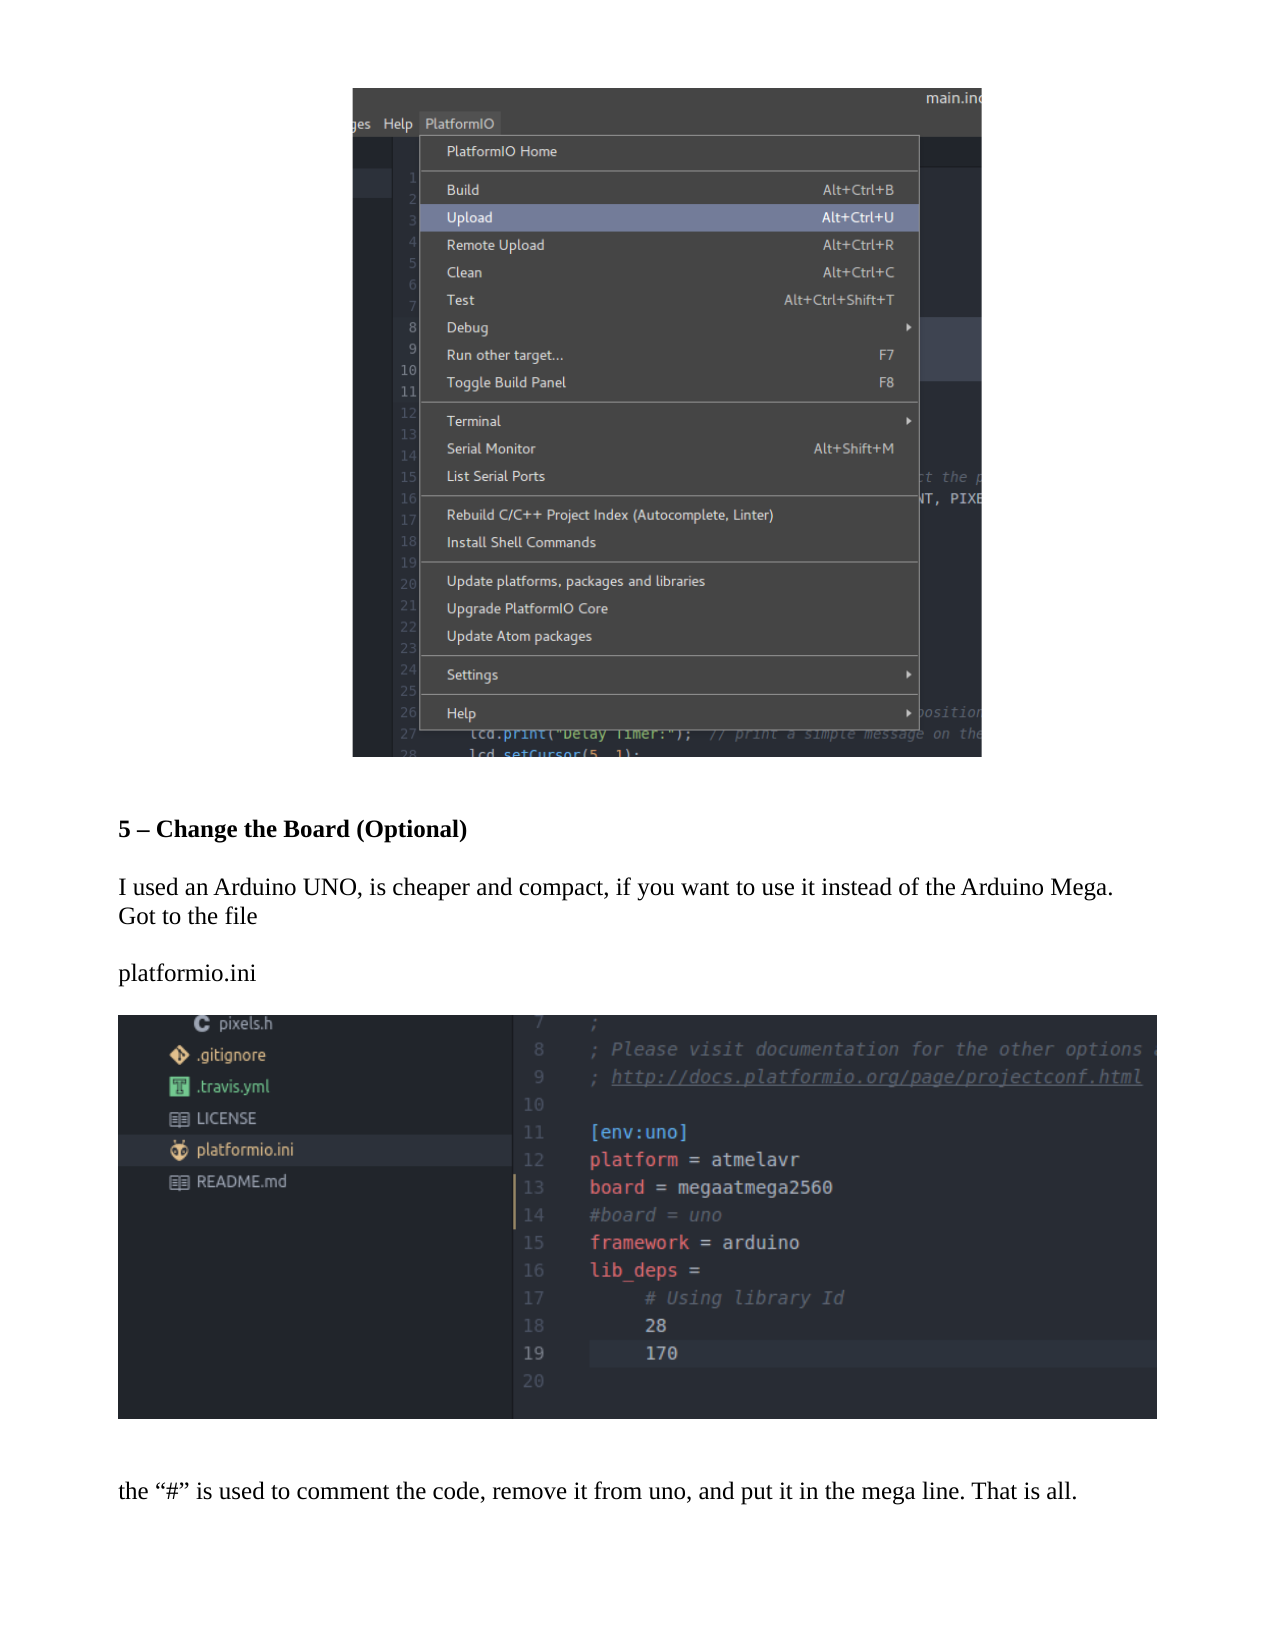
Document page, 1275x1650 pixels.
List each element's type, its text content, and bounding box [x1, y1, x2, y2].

picture [118, 1015, 1157, 1419]
text I used an Arduino UNO, is cheaper and compact, if you want to use it instead of the Arduino Mega. Got to the file platformio.ini [118, 872, 1157, 987]
text the “#” is used to comment the code, remove it from uno, and put it in the mega line. That is all. [118, 1476, 1157, 1505]
picture [352, 88, 982, 757]
text 5 – Change the Board (Optional) [118, 814, 1157, 843]
